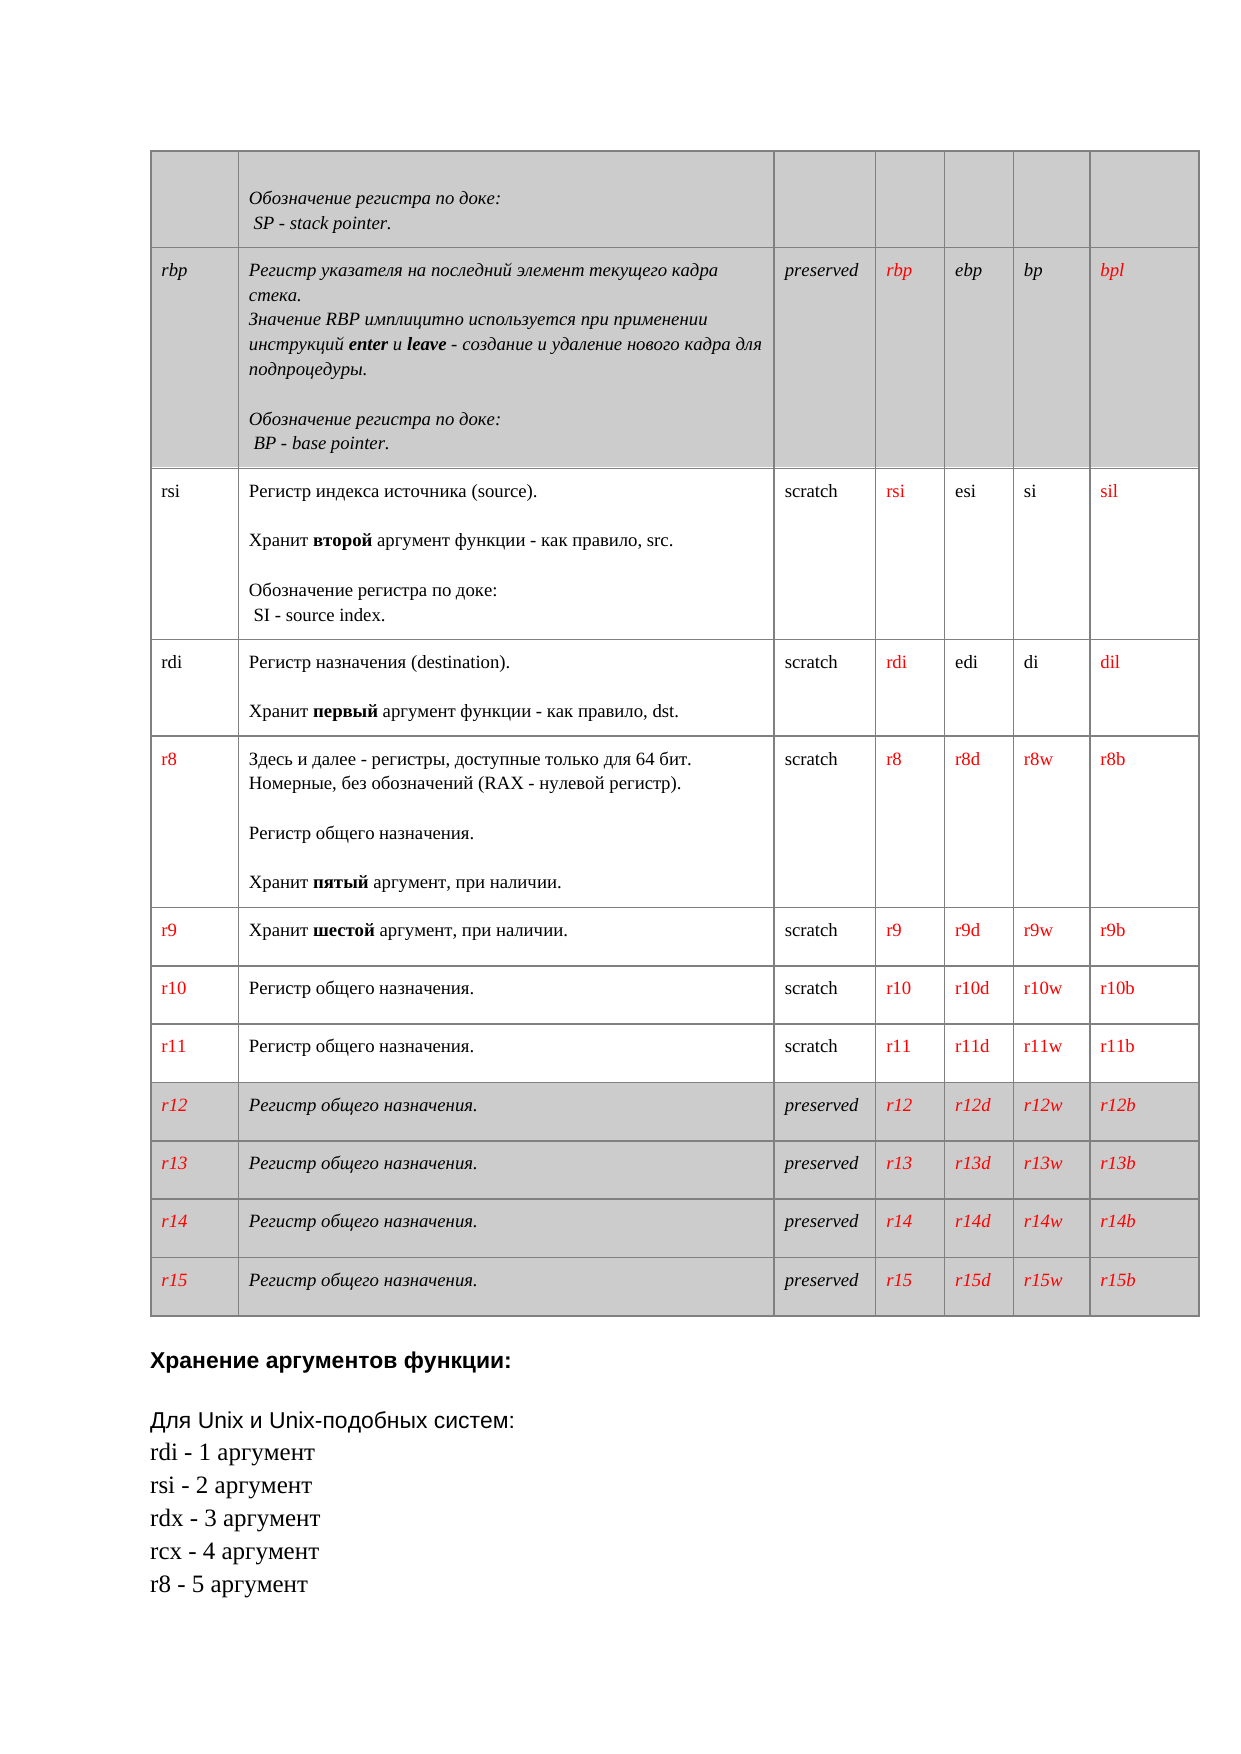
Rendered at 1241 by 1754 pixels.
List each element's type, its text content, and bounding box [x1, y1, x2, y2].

text rcx - 4 аргумент [150, 1536, 1090, 1565]
table_cell r9 [152, 908, 238, 965]
table_cell r8b [1091, 737, 1198, 907]
table_cell r10b [1091, 967, 1198, 1023]
table_cell Регистр указателя на последний элемент текущего кадра стека. Значение RBP имплицитно используется при применении инструкций enter и leave - создание и удаление нового кадра для подпроцедуры. Обозначение регистра по доке: BP - base pointer. [239, 248, 773, 467]
table_cell preserved [775, 1142, 875, 1198]
table_cell preserved [775, 1200, 875, 1257]
table_cell r15d [945, 1258, 1013, 1315]
table_cell r14d [945, 1200, 1013, 1257]
table_cell rsi [876, 469, 944, 639]
table_cell preserved [775, 248, 875, 467]
table_cell r11d [945, 1025, 1013, 1082]
table_cell scratch [775, 737, 875, 907]
table_cell [1091, 152, 1198, 247]
table_cell di [1014, 640, 1089, 735]
table_cell [876, 152, 944, 247]
table_cell si [1014, 469, 1089, 639]
text rdx - 3 аргумент [150, 1503, 1090, 1532]
table_cell rdi [152, 640, 238, 735]
table_cell Регистр общего назначения. [239, 1200, 773, 1257]
table_cell preserved [775, 1258, 875, 1315]
table_cell Регистр общего назначения. [239, 1258, 773, 1315]
table_cell r11b [1091, 1025, 1198, 1082]
table_cell [775, 152, 875, 247]
table_cell r8 [876, 737, 944, 907]
table_cell bpl [1091, 248, 1198, 467]
table_cell scratch [775, 640, 875, 735]
table_cell r9 [876, 908, 944, 965]
table_cell Регистр общего назначения. [239, 1142, 773, 1198]
table_cell [1014, 152, 1089, 247]
table_cell r10w [1014, 967, 1089, 1023]
table_cell r9b [1091, 908, 1198, 965]
table_cell r10d [945, 967, 1013, 1023]
table_cell Здесь и далее - регистры, доступные только для 64 бит. Номерные, без обозначений (RAX - нулевой регистр). Регистр общего назначения. Хранит пятый аргумент, при наличии. [239, 737, 773, 907]
table_cell r15 [152, 1258, 238, 1315]
table_cell r14 [876, 1200, 944, 1257]
table_cell r10 [152, 967, 238, 1023]
table_cell preserved [775, 1083, 875, 1140]
table_cell dil [1091, 640, 1198, 735]
table_cell r13b [1091, 1142, 1198, 1198]
table_cell Обозначение регистра по доке: SP - stack pointer. [239, 152, 773, 247]
table_cell r11w [1014, 1025, 1089, 1082]
table_cell Регистр общего назначения. [239, 1083, 773, 1140]
table_cell r13 [152, 1142, 238, 1198]
table_cell rbp [876, 248, 944, 467]
table_cell Регистр индекса источника (source). Хранит второй аргумент функции - как правило, src. Обозначение регистра по доке: SI - source index. [239, 469, 773, 639]
table_cell Регистр назначения (destination). Хранит первый аргумент функции - как правило, dst. [239, 640, 773, 735]
table_cell r14 [152, 1200, 238, 1257]
table_cell r15b [1091, 1258, 1198, 1315]
table_cell r12w [1014, 1083, 1089, 1140]
table_cell r10 [876, 967, 944, 1023]
table_cell rsi [152, 469, 238, 639]
table_cell r15 [876, 1258, 944, 1315]
table_cell r14w [1014, 1200, 1089, 1257]
table_cell bp [1014, 248, 1089, 467]
table_cell r11 [152, 1025, 238, 1082]
table_cell Хранит шестой аргумент, при наличии. [239, 908, 773, 965]
table_cell rbp [152, 248, 238, 467]
table_cell [152, 152, 238, 247]
table_cell scratch [775, 469, 875, 639]
table_cell esi [945, 469, 1013, 639]
table_cell scratch [775, 1025, 875, 1082]
table_cell r12 [152, 1083, 238, 1140]
text r8 - 5 аргумент [150, 1569, 1090, 1598]
table_cell r11 [876, 1025, 944, 1082]
table_cell r12 [876, 1083, 944, 1140]
table_cell Регистр общего назначения. [239, 1025, 773, 1082]
table_cell Регистр общего назначения. [239, 967, 773, 1023]
table_cell ebp [945, 248, 1013, 467]
text Для Unix и Unix-подобных систем: [150, 1407, 1090, 1433]
text rsi - 2 аргумент [150, 1470, 1090, 1499]
table_cell r13w [1014, 1142, 1089, 1198]
table_cell r14b [1091, 1200, 1198, 1257]
table_cell scratch [775, 967, 875, 1023]
table_cell scratch [775, 908, 875, 965]
table_cell r13d [945, 1142, 1013, 1198]
table_cell rdi [876, 640, 944, 735]
table_cell r15w [1014, 1258, 1089, 1315]
table_cell r12d [945, 1083, 1013, 1140]
table_cell sil [1091, 469, 1198, 639]
table_cell r8 [152, 737, 238, 907]
table_cell r9w [1014, 908, 1089, 965]
table_cell [945, 152, 1013, 247]
table_cell edi [945, 640, 1013, 735]
table_cell r12b [1091, 1083, 1198, 1140]
table_cell r8d [945, 737, 1013, 907]
text Хранение аргументов функции: [150, 1347, 1090, 1373]
text rdi - 1 аргумент [150, 1437, 1090, 1466]
table_cell r9d [945, 908, 1013, 965]
table_cell r13 [876, 1142, 944, 1198]
table_cell r8w [1014, 737, 1089, 907]
